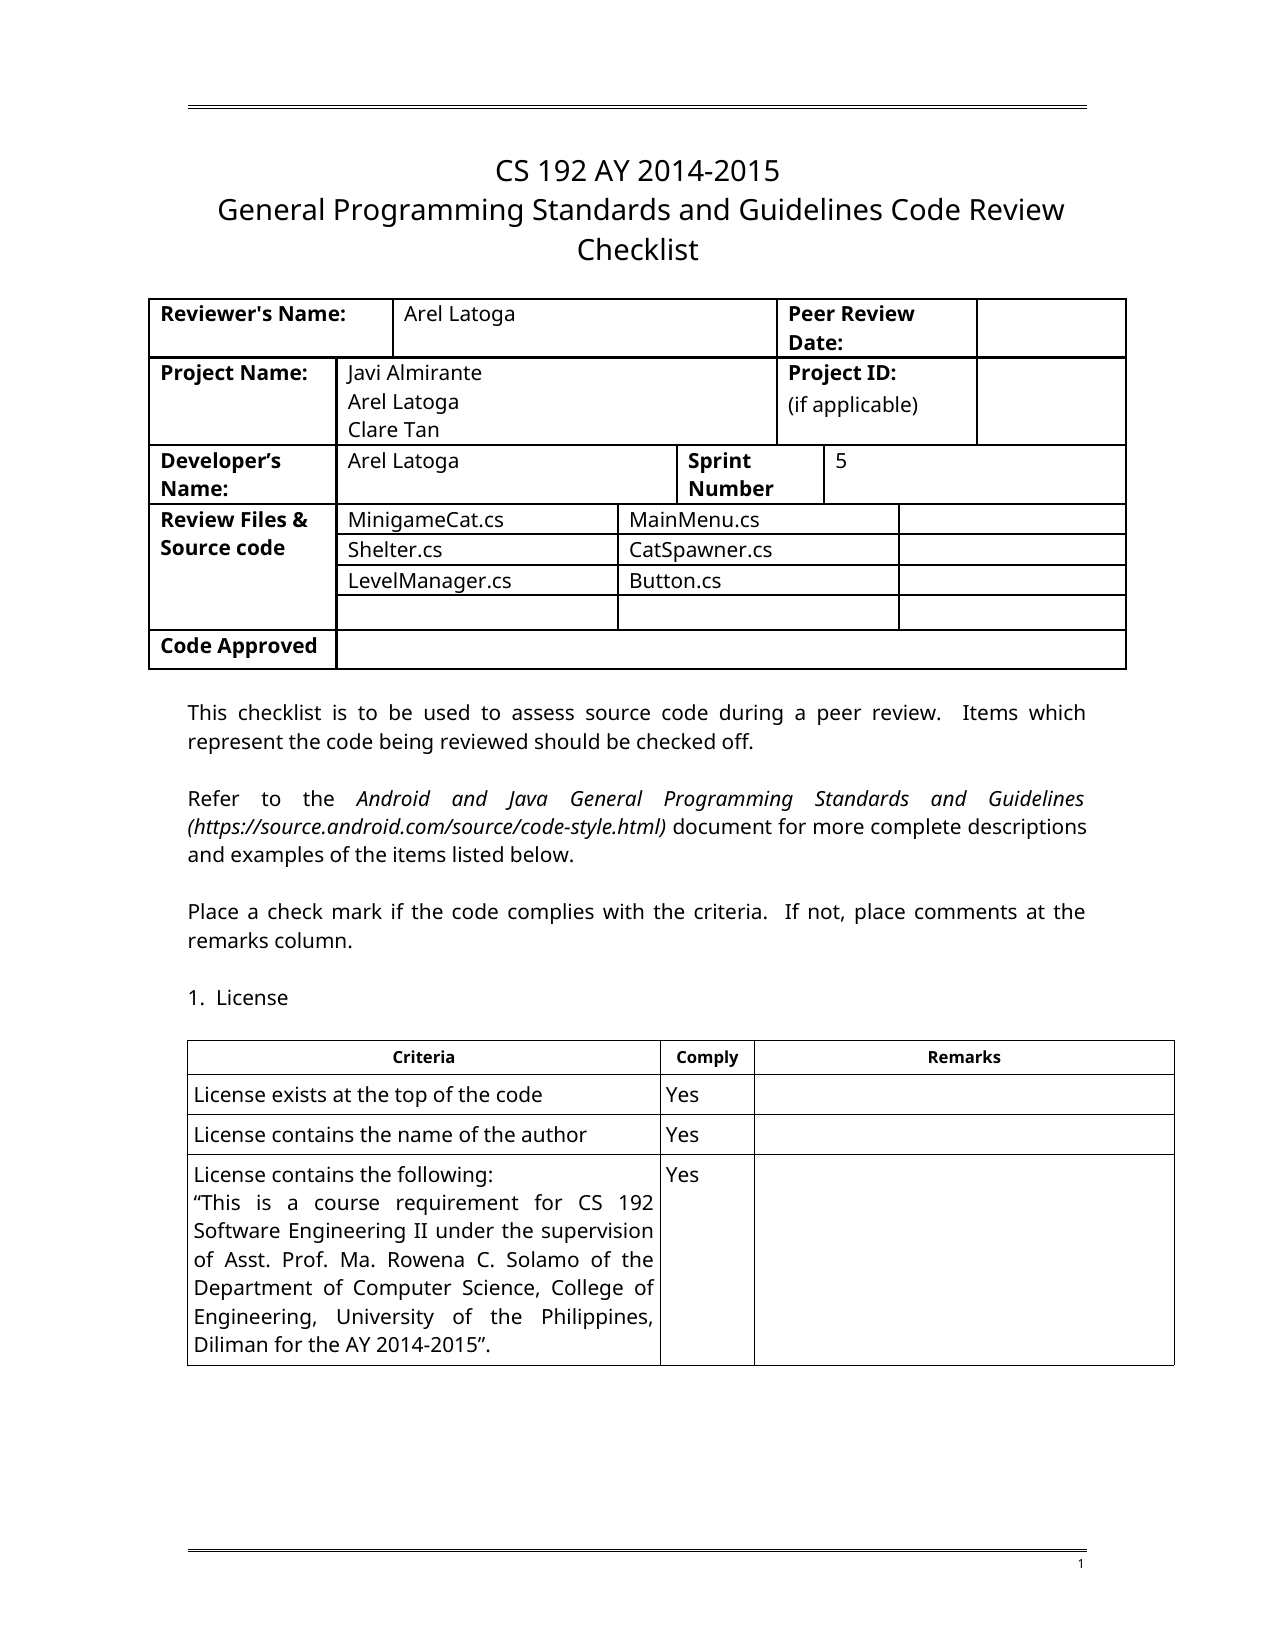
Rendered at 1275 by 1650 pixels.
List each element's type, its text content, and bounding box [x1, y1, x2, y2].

table_cell LevelManager.cs [338, 566, 617, 594]
table_cell (if applicable) [778, 388, 976, 444]
table_cell License contains the name of the author [188, 1115, 660, 1154]
table_cell 5 [825, 446, 1125, 503]
table_cell [755, 1115, 1174, 1154]
table_cell Project ID: [778, 359, 976, 388]
table_cell Code Approved [150, 631, 335, 668]
table_cell License contains the following: “This is a course requirement for CS 192 Software Engineering II under the supervision of Asst. Prof. Ma. Rowena C. Solamo of the Department of Computer Science, College of Engineering, University of the Philippines, Diliman for the AY 2014-2015”. [188, 1155, 660, 1364]
table_cell [755, 1155, 1174, 1364]
text Refer to the Android and Java General Programming Standards and Guidelines (https://source.android.com/source/code-style.html) document for more complete descriptions and examples of the items listed below. [187, 784, 1087, 869]
table_cell [900, 535, 1125, 564]
text Place a check mark if the code complies with the criteria. If not, place comments at the remarks column. [187, 897, 1087, 954]
table_cell [978, 359, 1125, 444]
table_cell MinigameCat.cs [338, 505, 617, 533]
table_cell Shelter.cs [338, 535, 617, 564]
table_cell Review Files & Source code [150, 505, 335, 629]
table_cell [619, 596, 898, 629]
table_cell License exists at the top of the code [188, 1075, 660, 1114]
table_header Reviewer's Name: [150, 300, 392, 356]
table_header Criteria [188, 1041, 660, 1074]
table_header Peer Review Date: [778, 300, 976, 356]
table_cell Button.cs [619, 566, 898, 594]
text CS 192 AY 2014-2015 [187, 150, 1087, 190]
table_cell Yes [661, 1155, 754, 1364]
table_header [978, 300, 1125, 356]
table_cell Sprint Number [678, 446, 823, 503]
table_cell [338, 631, 1125, 668]
table_cell [900, 566, 1125, 594]
text This checklist is to be used to assess source code during a peer review. Items which represent the code being reviewed should be checked off. [187, 698, 1087, 755]
table_cell Yes [661, 1115, 754, 1154]
table_cell Arel Latoga [338, 446, 676, 503]
table_header Arel Latoga [394, 300, 776, 356]
table_cell [900, 596, 1125, 629]
table_header Remarks [755, 1041, 1174, 1074]
text General Programming Standards and Guidelines Code Review Checklist [187, 190, 1087, 269]
table_cell Yes [661, 1075, 754, 1114]
table_cell [338, 596, 617, 629]
table_cell Developer’s Name: [150, 446, 335, 503]
table_cell Project Name: [150, 359, 335, 444]
table_header Comply [661, 1041, 754, 1074]
table_cell CatSpawner.cs [619, 535, 898, 564]
table_cell MainMenu.cs [619, 505, 898, 533]
table_cell [900, 505, 1125, 533]
text 1. License [187, 983, 1087, 1011]
table_cell Javi Almirante Arel Latoga Clare Tan [338, 359, 776, 444]
table_cell [755, 1075, 1174, 1114]
